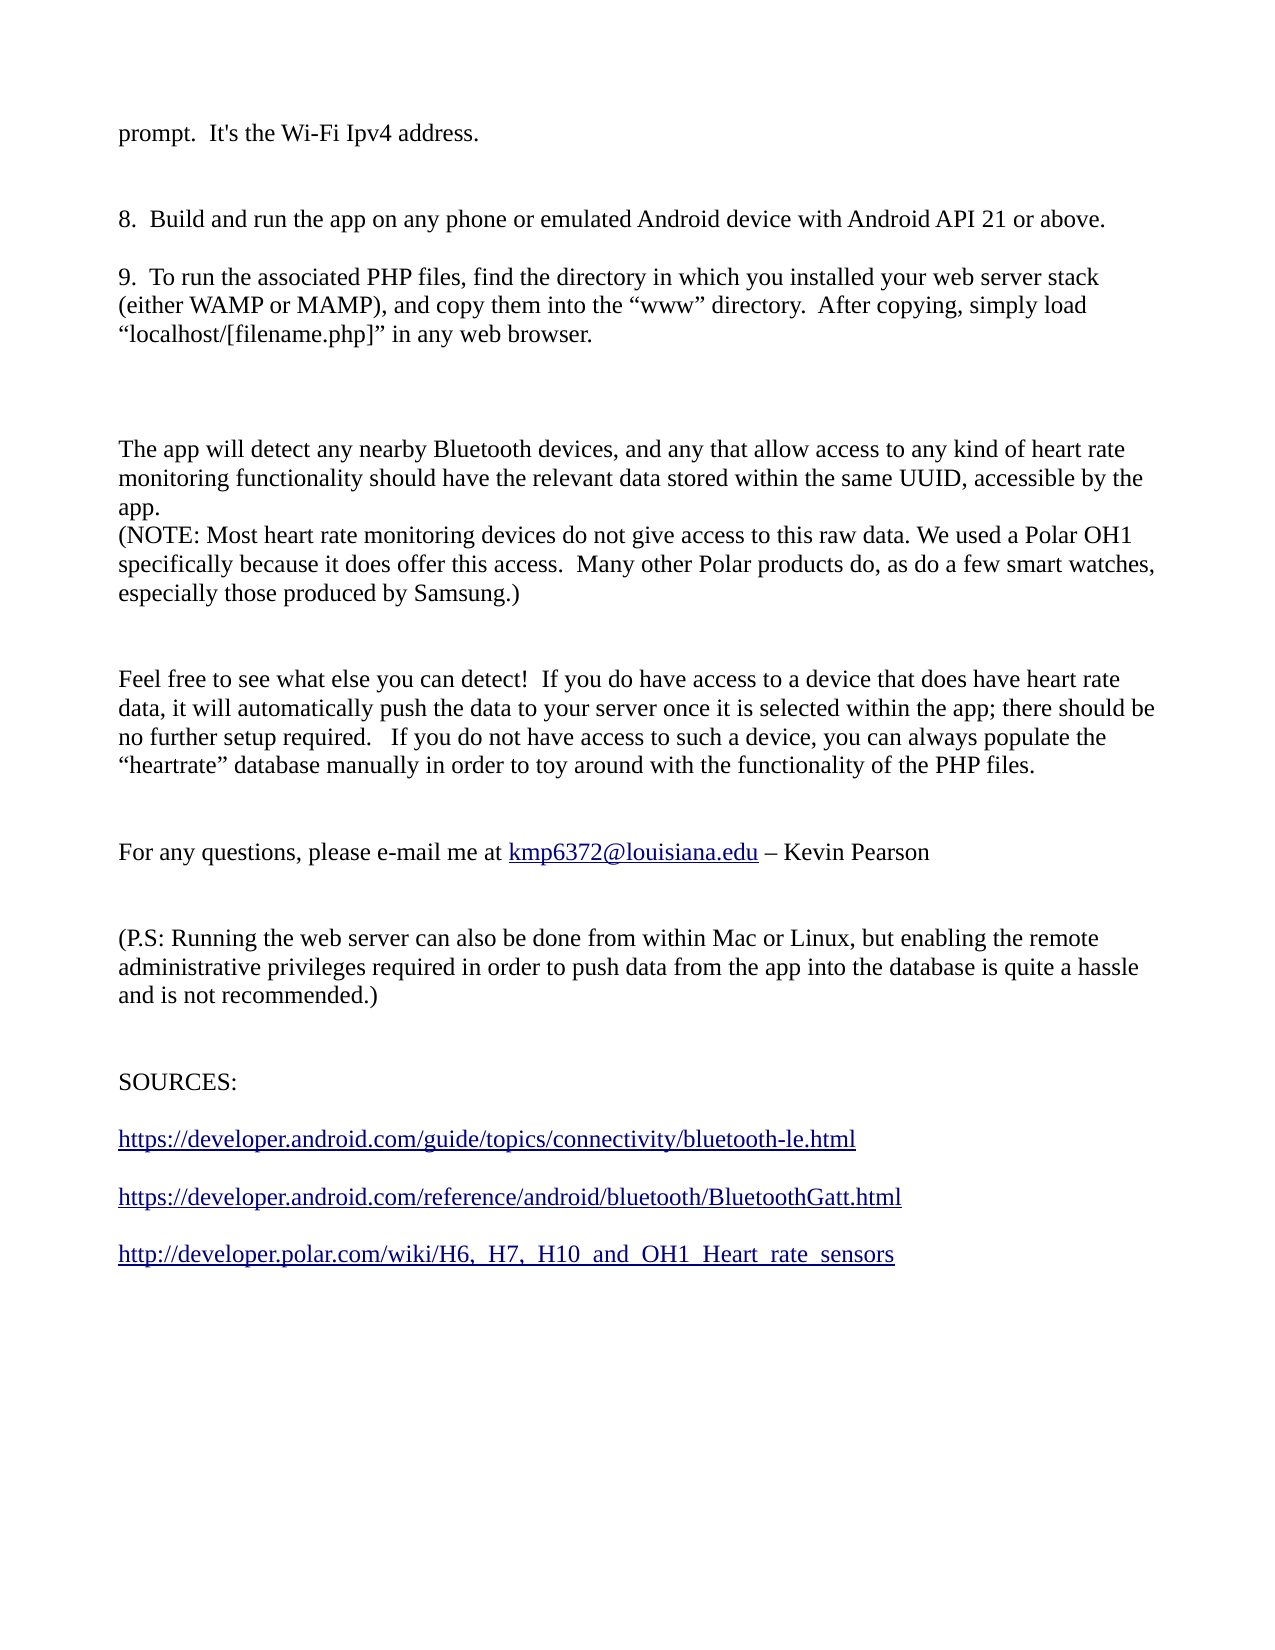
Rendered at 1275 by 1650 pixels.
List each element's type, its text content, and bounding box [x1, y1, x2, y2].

text The app will detect any nearby Bluetooth devices, and any that allow access to any kind of heart rate monitoring functionality should have the relevant data stored within the same UUID, accessible by the app. (NOTE: Most heart rate monitoring devices do not give access to this raw data. We used a Polar OH1 specifically because it does offer this access. Many other Polar products do, as do a few smart watches, especially those produced by Samsung.) [118, 406, 1157, 607]
text 8. Build and run the app on any phone or emulated Android device with Android API 21 or above. 9. To run the associated PHP files, find the directory in which you installed your web server stack (either WAMP or MAMP), and copy them into the “www” directory. After copying, simply load “localhost/[filename.php]” in any web browser. [118, 147, 1157, 348]
text SOURCES: [118, 1067, 1157, 1096]
text For any questions, please e-mail me at kmp6372@louisiana.edu – Kevin Pearson [118, 808, 1157, 866]
text (P.S: Running the web server can also be done from within Mac or Linux, but enabling the remote administrative privileges required in order to push data from the app into the database is quite a hassle and is not recommended.) [118, 866, 1157, 1009]
text prompt. It's the Wi-Fi Ipv4 address. [118, 118, 1157, 147]
text http://developer.polar.com/wiki/H6,_H7,_H10_and_OH1_Heart_rate_sensors [118, 1239, 1157, 1268]
text Feel free to see what else you can detect! If you do have access to a device that does have heart rate data, it will automatically push the data to your server once it is selected within the app; there should be no further setup required. If you do not have access to such a device, you can always populate the “heartrate” database manually in order to toy around with the functionality of the PHP files. [118, 636, 1157, 808]
text https://developer.android.com/reference/android/bluetooth/BluetoothGatt.html [118, 1182, 1157, 1211]
text https://developer.android.com/guide/topics/connectivity/bluetooth-le.html [118, 1124, 1157, 1153]
